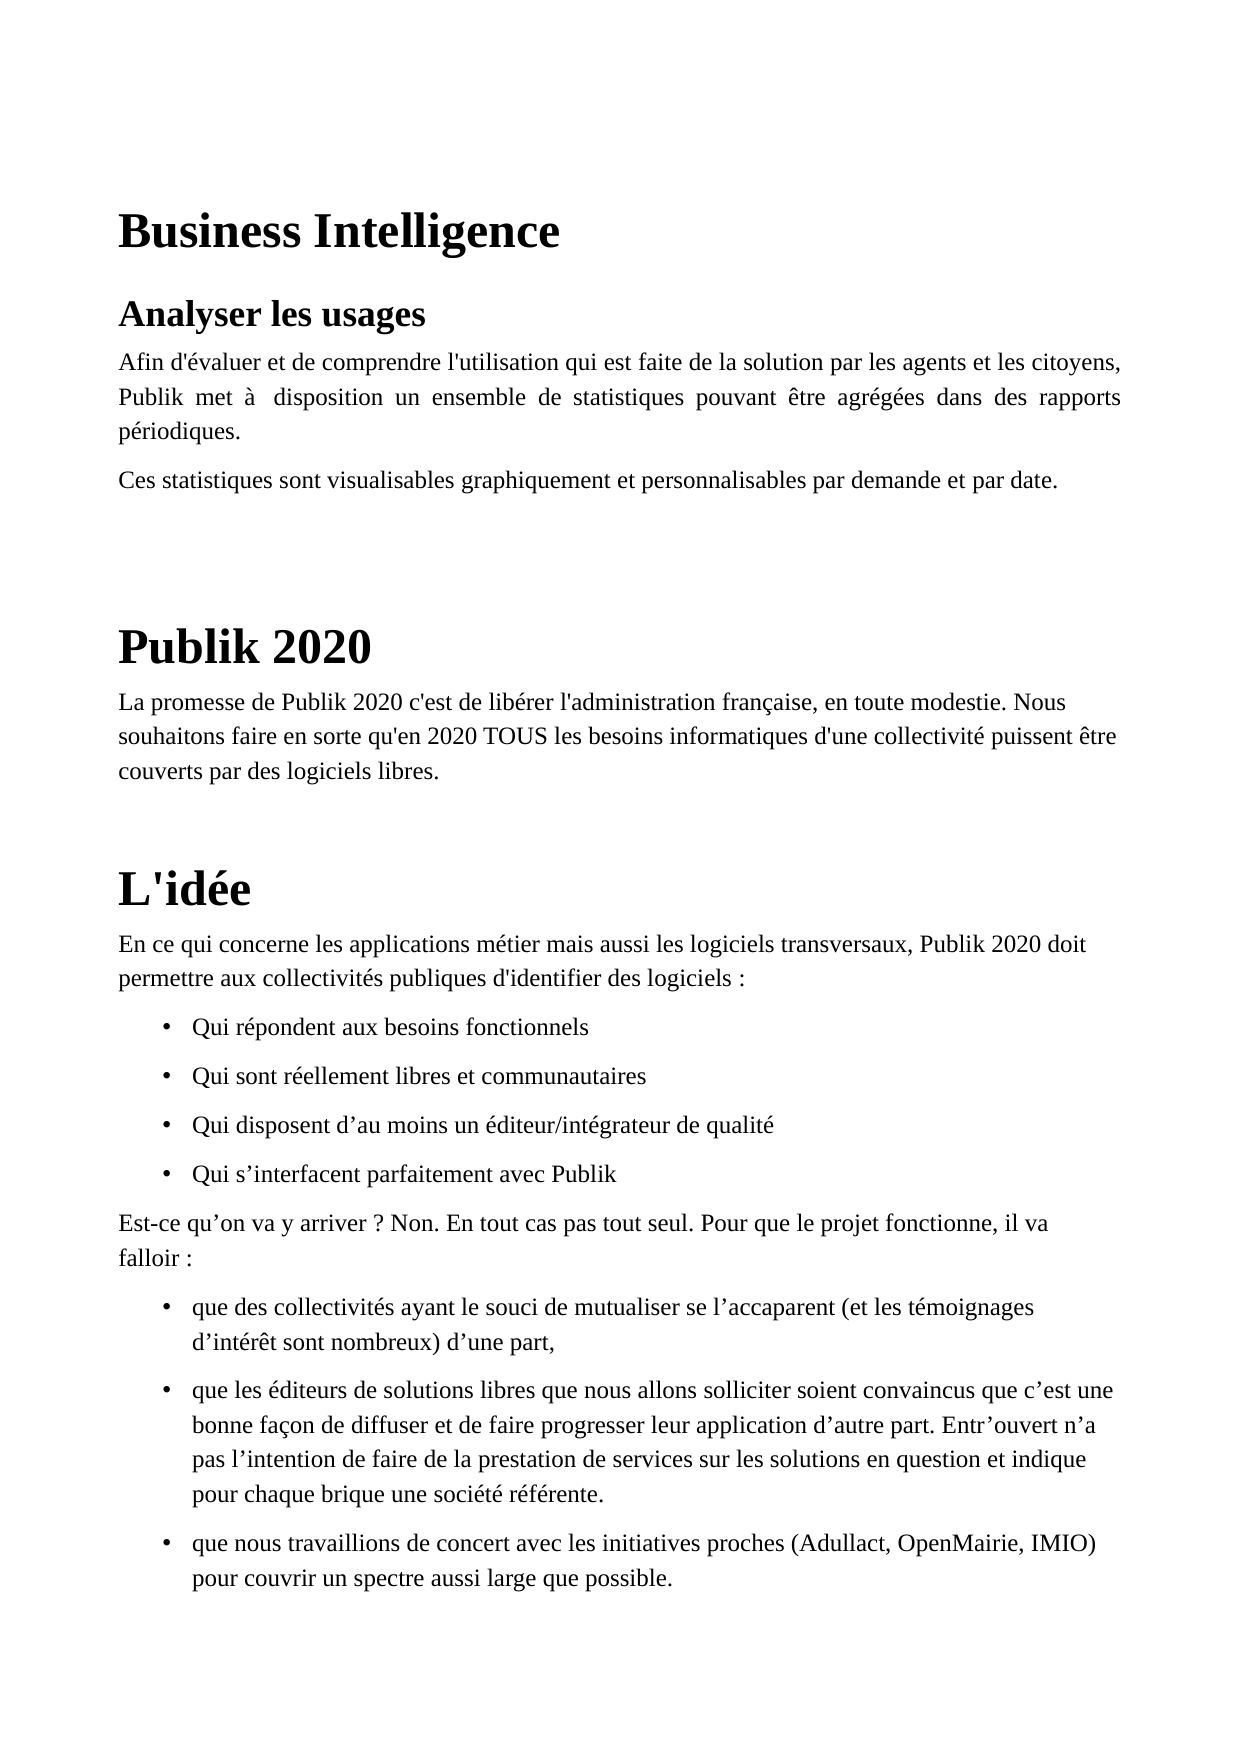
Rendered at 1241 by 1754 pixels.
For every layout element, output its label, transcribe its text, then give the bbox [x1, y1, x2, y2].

list Qui sont réellement libres et communautaires [162, 1061, 1122, 1090]
list que nous travaillions de concert avec les initiatives proches (Adullact, OpenMairie, IMIO) pour couvrir un spectre aussi large que possible. [162, 1528, 1122, 1591]
subtitle Publik 2020 [118, 617, 1122, 674]
text En ce qui concerne les applications métier mais aussi les logiciels transversaux, Publik 2020 doit permettre aux collectivités publiques d'identifier des logiciels : [118, 929, 1122, 992]
text Ces statistiques sont visualisables graphiquement et personnalisables par demande et par date. [118, 465, 1122, 494]
list Qui disposent d’au moins un éditeur/intégrateur de qualité [162, 1110, 1122, 1139]
subtitle L'idée [118, 859, 1122, 916]
text Est-ce qu’on va y arriver ? Non. En tout cas pas tout seul. Pour que le projet fonctionne, il va falloir : [118, 1208, 1122, 1272]
list Qui s’interfacent parfaitement avec Publik [162, 1159, 1122, 1188]
list Qui répondent aux besoins fonctionnels [162, 1012, 1122, 1041]
list que les éditeurs de solutions libres que nous allons solliciter soient convaincus que c’est une bonne façon de diffuser et de faire progresser leur application d’autre part. Entr’ouvert n’a pas l’intention de faire de la prestation de services sur les solutions en question et indique pour chaque brique une société référente. [162, 1376, 1122, 1508]
list que des collectivités ayant le souci de mutualiser se l’accaparent (et les témoignages d’intérêt sont nombreux) d’une part, [162, 1292, 1122, 1355]
subtitle Business Intelligence [118, 201, 1122, 258]
text La promesse de Publik 2020 c'est de libérer l'administration française, en toute modestie. Nous souhaitons faire en sorte qu'en 2020 TOUS les besoins informatiques d'une collectivité puissent être couverts par des logiciels libres. [118, 687, 1122, 785]
subtitle Analyser les usages [118, 291, 1122, 334]
text Afin d'évaluer et de comprendre l'utilisation qui est faite de la solution par les agents et les citoyens, Publik met à disposition un ensemble de statistiques pouvant être agrégées dans des rapports périodiques. [118, 347, 1122, 445]
